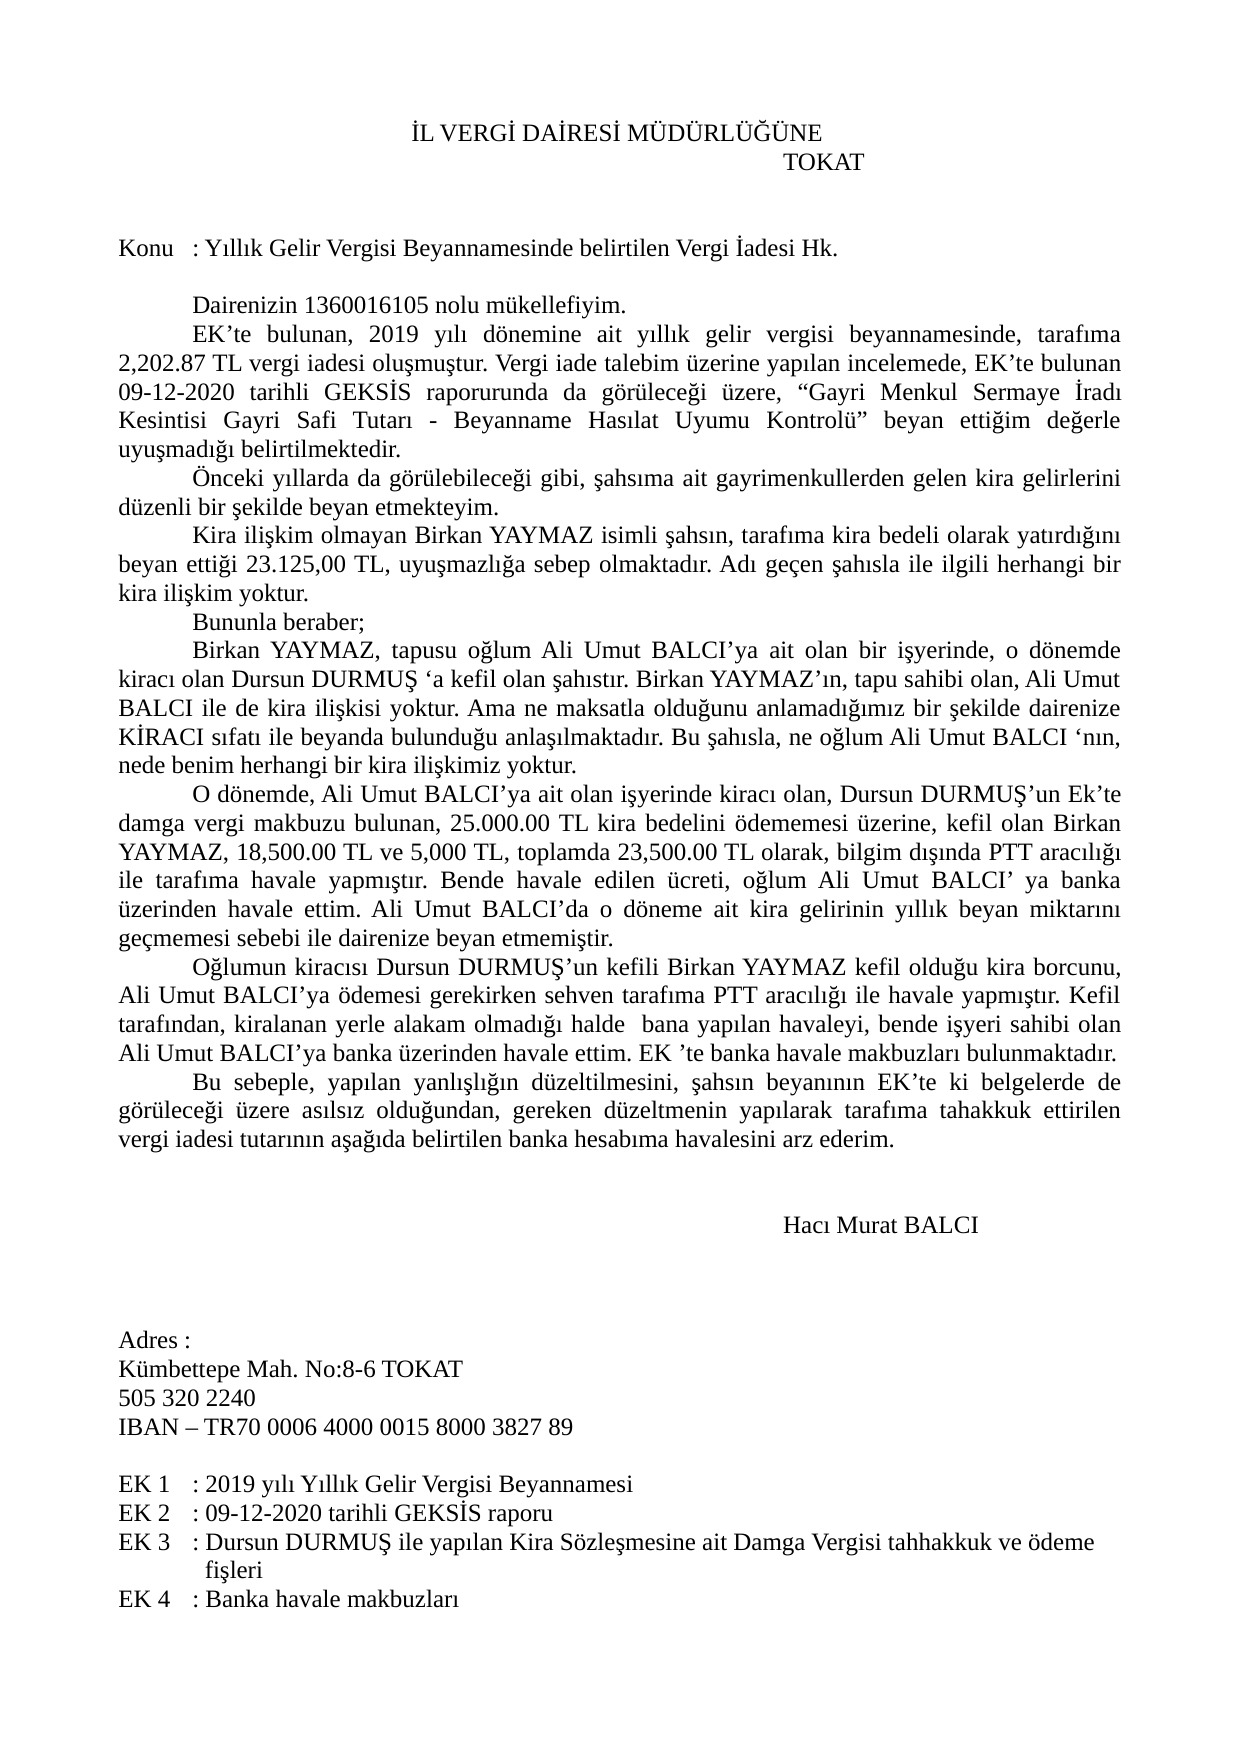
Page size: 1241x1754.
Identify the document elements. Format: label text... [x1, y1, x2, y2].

text İL VERGİ DAİRESİ MÜDÜRLÜĞÜNE [118, 118, 1122, 147]
text EK 4 : Banka havale makbuzları [118, 1584, 1122, 1613]
text Dairenizin 1360016105 nolu mükellefiyim. [118, 291, 1122, 319]
text Bununla beraber; [118, 607, 1122, 636]
text 505 320 2240 [118, 1383, 1122, 1412]
text EK 3 : Dursun DURMUŞ ile yapılan Kira Sözleşmesine ait Damga Vergisi tahhakkuk ve ödeme [118, 1527, 1122, 1556]
text EK 1 : 2019 yılı Yıllık Gelir Vergisi Beyannamesi [118, 1469, 1122, 1498]
text Birkan YAYMAZ, tapusu oğlum Ali Umut BALCI’ya ait olan bir işyerinde, o dönemde kiracı olan Dursun DURMUŞ ‘a kefil olan şahıstır. Birkan YAYMAZ’ın, tapu sahibi olan, Ali Umut BALCI ile de kira ilişkisi yoktur. Ama ne maksatla olduğunu anlamadığımız bir şekilde dairenize KİRACI sıfatı ile beyanda bulunduğu anlaşılmaktadır. Bu şahısla, ne oğlum Ali Umut BALCI ‘nın, nede benim herhangi bir kira ilişkimiz yoktur. [118, 636, 1122, 779]
text IBAN – TR70 0006 4000 0015 8000 3827 89 [118, 1412, 1122, 1441]
text EK 2 : 09-12-2020 tarihli GEKSİS raporu [118, 1498, 1122, 1527]
text Önceki yıllarda da görülebileceği gibi, şahsıma ait gayrimenkullerden gelen kira gelirlerini düzenli bir şekilde beyan etmekteyim. [118, 463, 1122, 521]
text fişleri [118, 1556, 1122, 1584]
text Oğlumun kiracısı Dursun DURMUŞ’un kefili Birkan YAYMAZ kefil olduğu kira borcunu, Ali Umut BALCI’ya ödemesi gerekirken sehven tarafıma PTT aracılığı ile havale yapmıştır. Kefil tarafından, kiralanan yerle alakam olmadığı halde bana yapılan havaleyi, bende işyeri sahibi olan Ali Umut BALCI’ya banka üzerinden havale ettim. EK ’te banka havale makbuzları bulunmaktadır. [118, 952, 1122, 1067]
text Kümbettepe Mah. No:8-6 TOKAT [118, 1354, 1122, 1383]
text TOKAT [118, 147, 1122, 176]
text Adres : [118, 1326, 1122, 1354]
text EK’te bulunan, 2019 yılı dönemine ait yıllık gelir vergisi beyannamesinde, tarafıma 2,202.87 TL vergi iadesi oluşmuştur. Vergi iade talebim üzerine yapılan incelemede, EK’te bulunan 09-12-2020 tarihli GEKSİS raporurunda da görüleceği üzere, “Gayri Menkul Sermaye İradı Kesintisi Gayri Safi Tutarı - Beyanname Hasılat Uyumu Kontrolü” beyan ettiğim değerle uyuşmadığı belirtilmektedir. [118, 319, 1122, 463]
text Konu : Yıllık Gelir Vergisi Beyannamesinde belirtilen Vergi İadesi Hk. [118, 233, 1122, 262]
text Kira ilişkim olmayan Birkan YAYMAZ isimli şahsın, tarafıma kira bedeli olarak yatırdığını beyan ettiği 23.125,00 TL, uyuşmazlığa sebep olmaktadır. Adı geçen şahısla ile ilgili herhangi bir kira ilişkim yoktur. [118, 521, 1122, 607]
text Bu sebeple, yapılan yanlışlığın düzeltilmesini, şahsın beyanının EK’te ki belgelerde de görüleceği üzere asılsız olduğundan, gereken düzeltmenin yapılarak tarafıma tahakkuk ettirilen vergi iadesi tutarının aşağıda belirtilen banka hesabıma havalesini arz ederim. [118, 1067, 1122, 1153]
text O dönemde, Ali Umut BALCI’ya ait olan işyerinde kiracı olan, Dursun DURMUŞ’un Ek’te damga vergi makbuzu bulunan, 25.000.00 TL kira bedelini ödememesi üzerine, kefil olan Birkan YAYMAZ, 18,500.00 TL ve 5,000 TL, toplamda 23,500.00 TL olarak, bilgim dışında PTT aracılığı ile tarafıma havale yapmıştır. Bende havale edilen ücreti, oğlum Ali Umut BALCI’ ya banka üzerinden havale ettim. Ali Umut BALCI’da o döneme ait kira gelirinin yıllık beyan miktarını geçmemesi sebebi ile dairenize beyan etmemiştir. [118, 779, 1122, 952]
text Hacı Murat BALCI [118, 1211, 1122, 1239]
